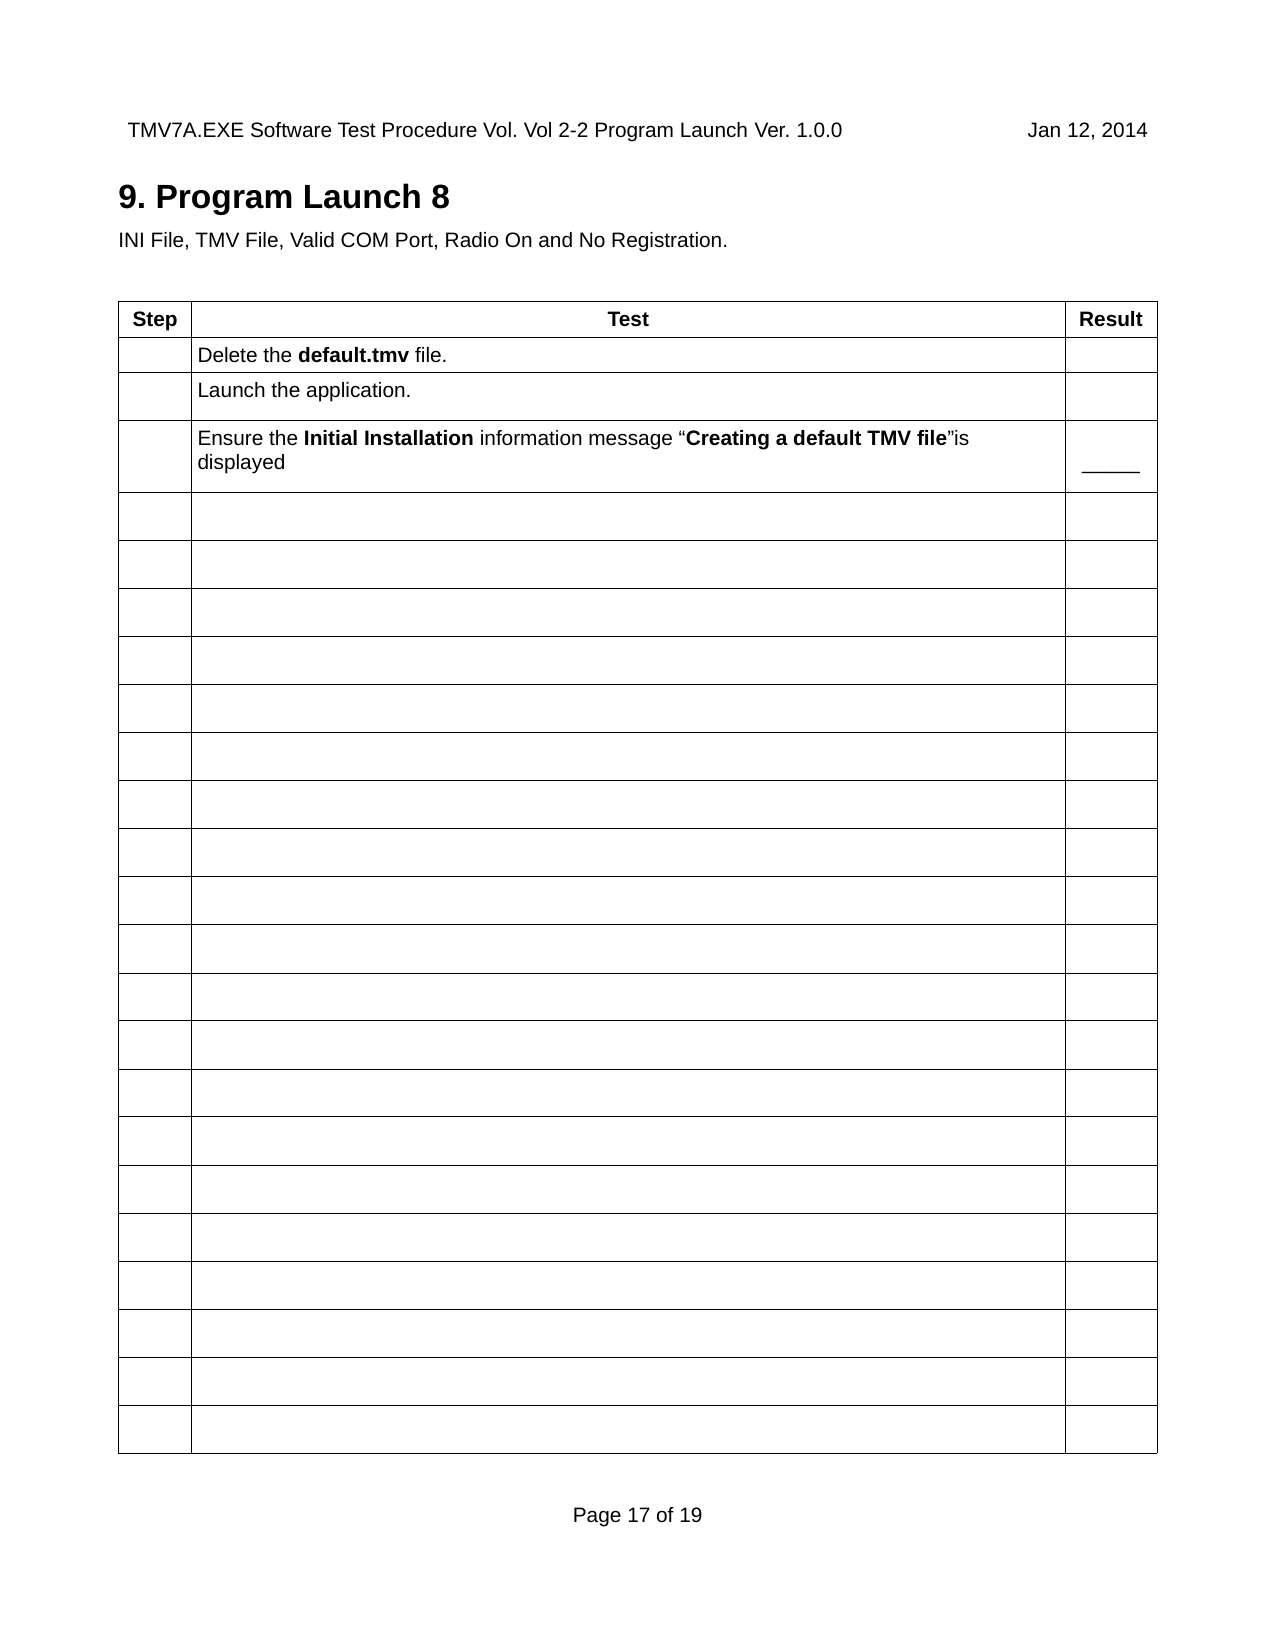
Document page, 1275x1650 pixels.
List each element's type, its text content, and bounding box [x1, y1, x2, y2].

table_cell [119, 685, 191, 732]
table_cell [119, 877, 191, 924]
table_cell [1066, 493, 1157, 540]
table_cell [119, 1214, 191, 1261]
table_cell [192, 1358, 1065, 1404]
table_cell [1066, 1310, 1157, 1357]
table_cell [192, 1310, 1065, 1357]
table_cell [119, 373, 191, 420]
table_cell Launch the application. [192, 373, 1065, 420]
table_cell [119, 421, 191, 492]
table_cell [192, 733, 1065, 780]
table_cell [119, 338, 191, 372]
table_cell [119, 733, 191, 780]
table_cell Delete the default.tmv file. [192, 338, 1065, 372]
table_cell [1066, 637, 1157, 684]
table_cell [192, 589, 1065, 636]
table_cell [1066, 541, 1157, 588]
text INI File, TMV File, Valid COM Port, Radio On and No Registration. [118, 228, 1157, 252]
table_cell [1066, 1214, 1157, 1261]
table_cell [1066, 338, 1157, 372]
table_cell [119, 925, 191, 972]
table_cell [192, 1214, 1065, 1261]
table_cell [119, 1021, 191, 1068]
table_cell [1066, 1166, 1157, 1212]
table_cell [1066, 373, 1157, 420]
table_header Result [1066, 302, 1157, 337]
table_cell [119, 1358, 191, 1404]
table_cell [1066, 1358, 1157, 1404]
table_cell [192, 1262, 1065, 1308]
table_cell [192, 1117, 1065, 1164]
table_cell [119, 589, 191, 636]
table_cell [1066, 1406, 1157, 1453]
table_cell [119, 974, 191, 1020]
table_cell [119, 1117, 191, 1164]
table_cell [119, 1166, 191, 1212]
table_cell [1066, 877, 1157, 924]
table_cell [119, 1070, 191, 1116]
table_cell [1066, 925, 1157, 972]
table_cell [192, 493, 1065, 540]
table_cell [1066, 733, 1157, 780]
table_cell [119, 1262, 191, 1308]
table_cell [1066, 589, 1157, 636]
table_cell _____ [1066, 421, 1157, 492]
table_cell [192, 541, 1065, 588]
table_cell [119, 1310, 191, 1357]
table_cell [192, 781, 1065, 828]
table_cell [1066, 1117, 1157, 1164]
table_cell [119, 493, 191, 540]
table_cell [192, 637, 1065, 684]
table_cell [192, 685, 1065, 732]
table_cell [1066, 1262, 1157, 1308]
table_cell Ensure the Initial Installation information message “Creating a default TMV file”is displayed [192, 421, 1065, 492]
table_cell [1066, 781, 1157, 828]
table_cell [192, 877, 1065, 924]
table_header Test [192, 302, 1065, 337]
table_cell [192, 1021, 1065, 1068]
table_cell [192, 925, 1065, 972]
table_cell [192, 829, 1065, 876]
table_cell [119, 829, 191, 876]
table_cell [1066, 974, 1157, 1020]
table_cell [192, 1406, 1065, 1453]
table_cell [192, 1166, 1065, 1212]
table_cell [1066, 1070, 1157, 1116]
table_cell [192, 974, 1065, 1020]
table_cell [192, 1070, 1065, 1116]
table_cell [1066, 829, 1157, 876]
table_cell [119, 541, 191, 588]
table_cell [119, 1406, 191, 1453]
table_cell [1066, 685, 1157, 732]
table_header Step [119, 302, 191, 337]
table_cell [119, 781, 191, 828]
subtitle 9. Program Launch 8 [118, 177, 1157, 216]
table_cell [1066, 1021, 1157, 1068]
table_cell [119, 637, 191, 684]
